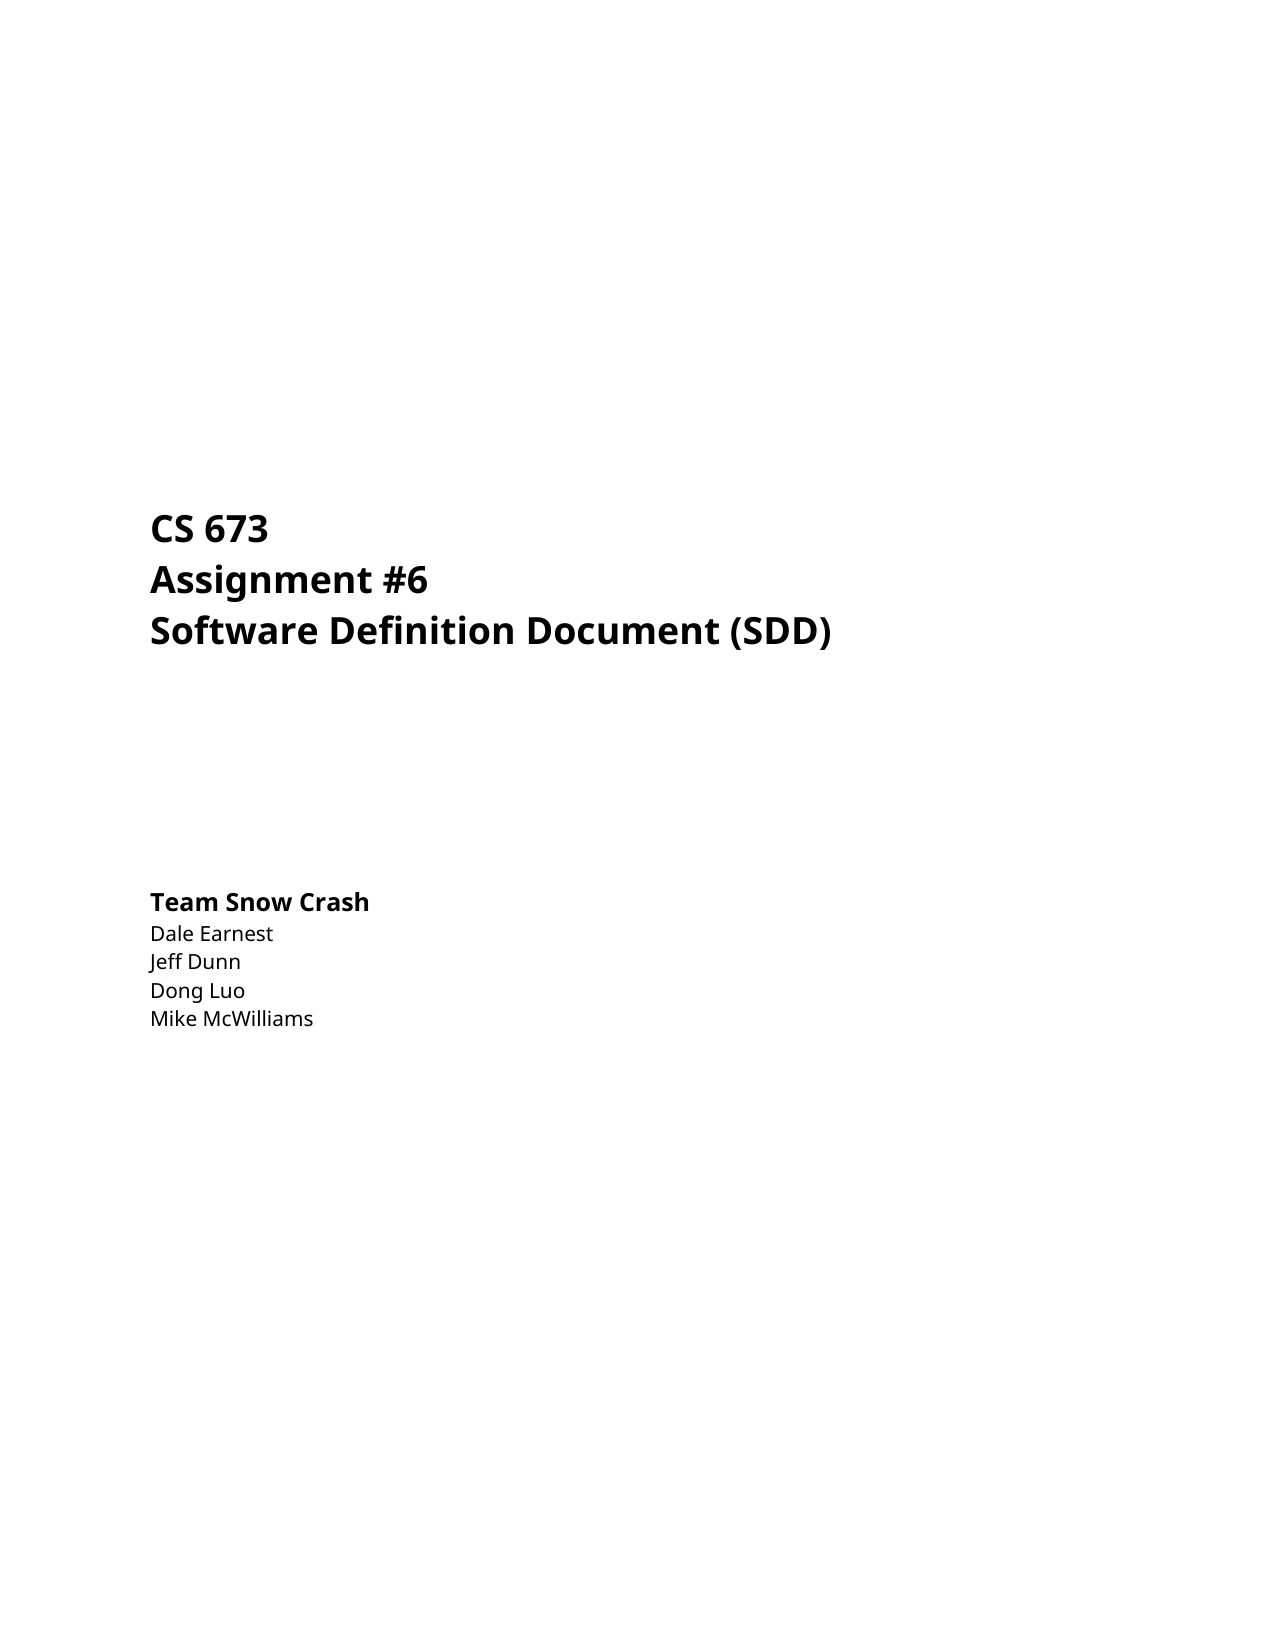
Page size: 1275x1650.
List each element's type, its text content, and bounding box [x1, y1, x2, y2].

text Dong Luo [150, 976, 1123, 1004]
text Dale Earnest [150, 919, 1123, 947]
text Mike McWilliams [150, 1004, 1123, 1033]
text CS 673 [150, 502, 1125, 553]
text Software Definition Document (SDD) [150, 604, 1125, 655]
text Jeff Dunn [150, 947, 1123, 976]
text Team Snow Crash [150, 885, 1123, 919]
text Assignment #6 [150, 553, 1125, 604]
